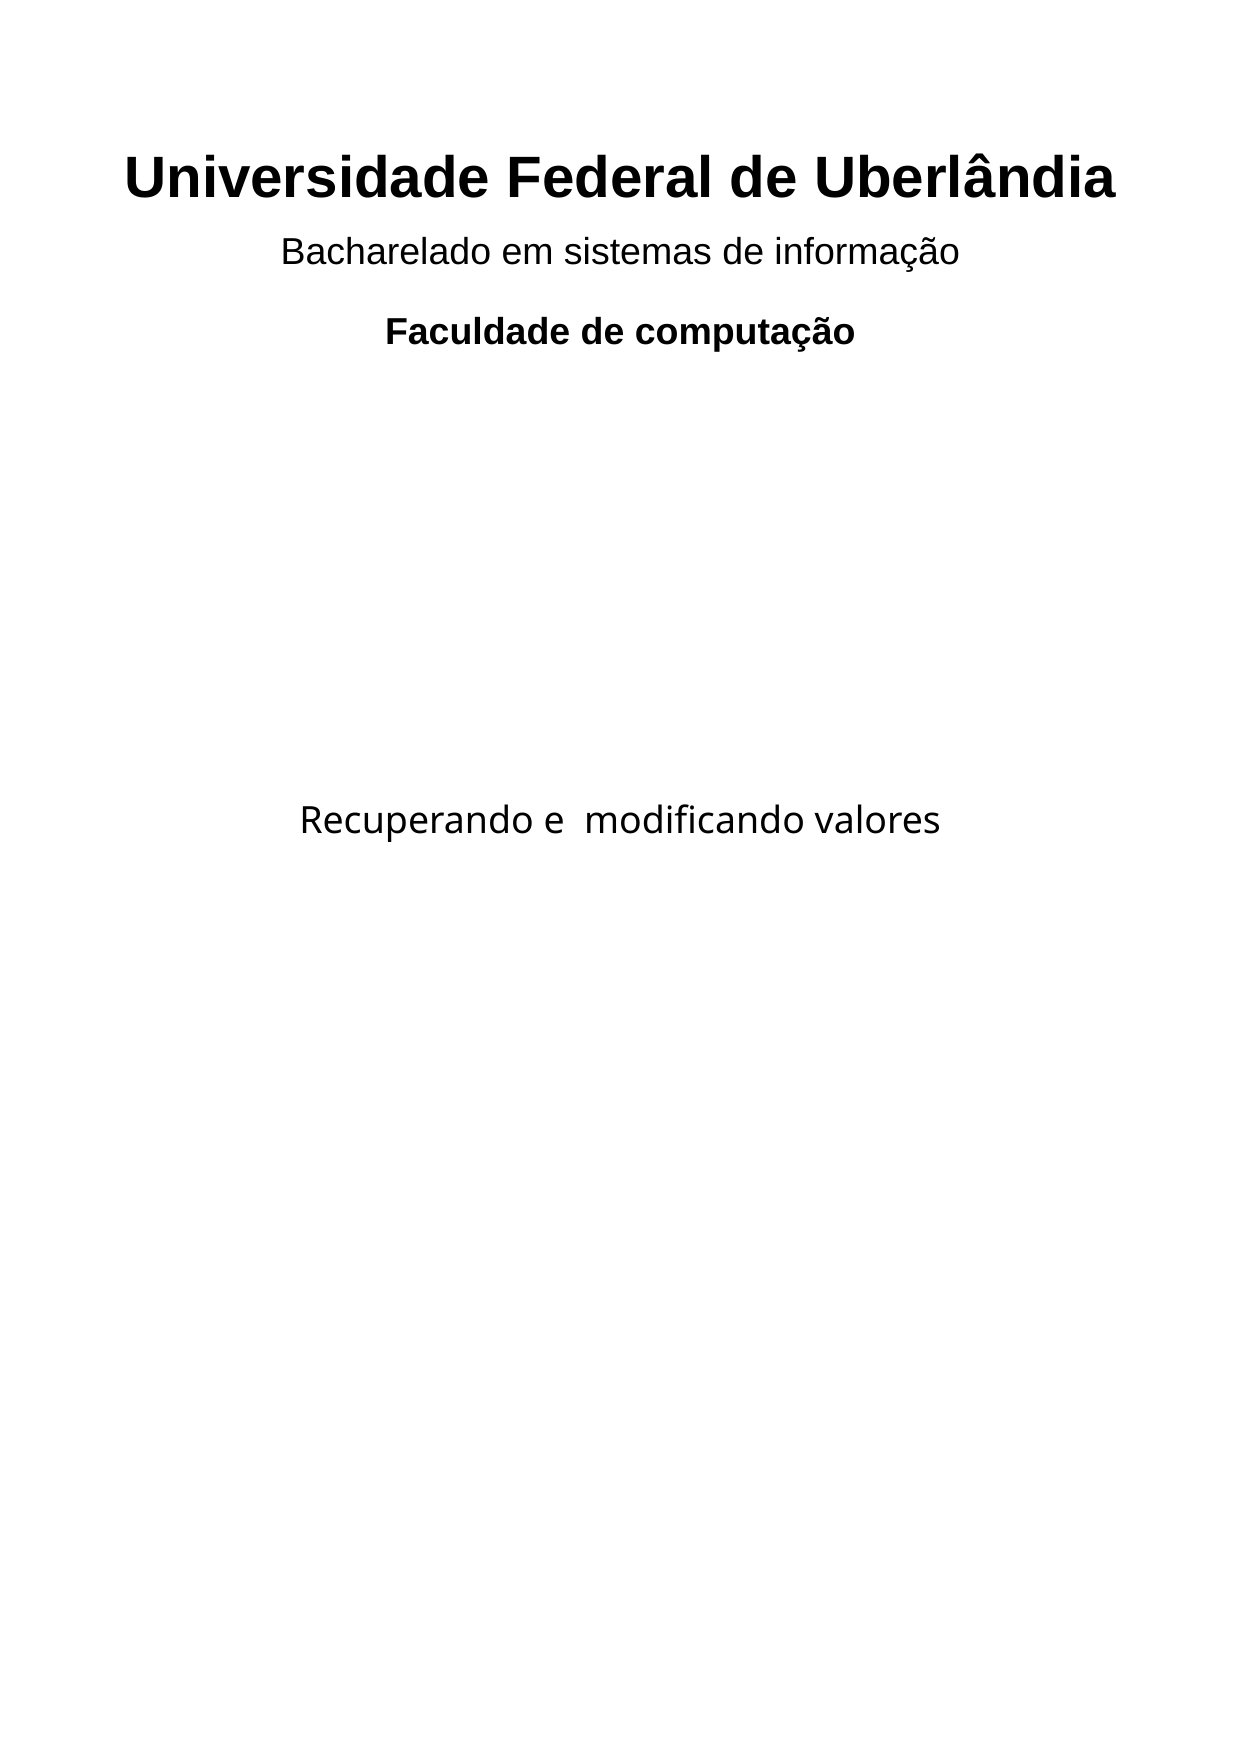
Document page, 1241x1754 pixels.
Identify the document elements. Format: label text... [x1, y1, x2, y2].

text Recuperando e modificando valores [118, 794, 1122, 845]
subtitle Bacharelado em sistemas de informação [118, 229, 1122, 272]
title Universidade Federal de Uberlândia [118, 143, 1122, 210]
subtitle Faculdade de computação [118, 309, 1122, 353]
